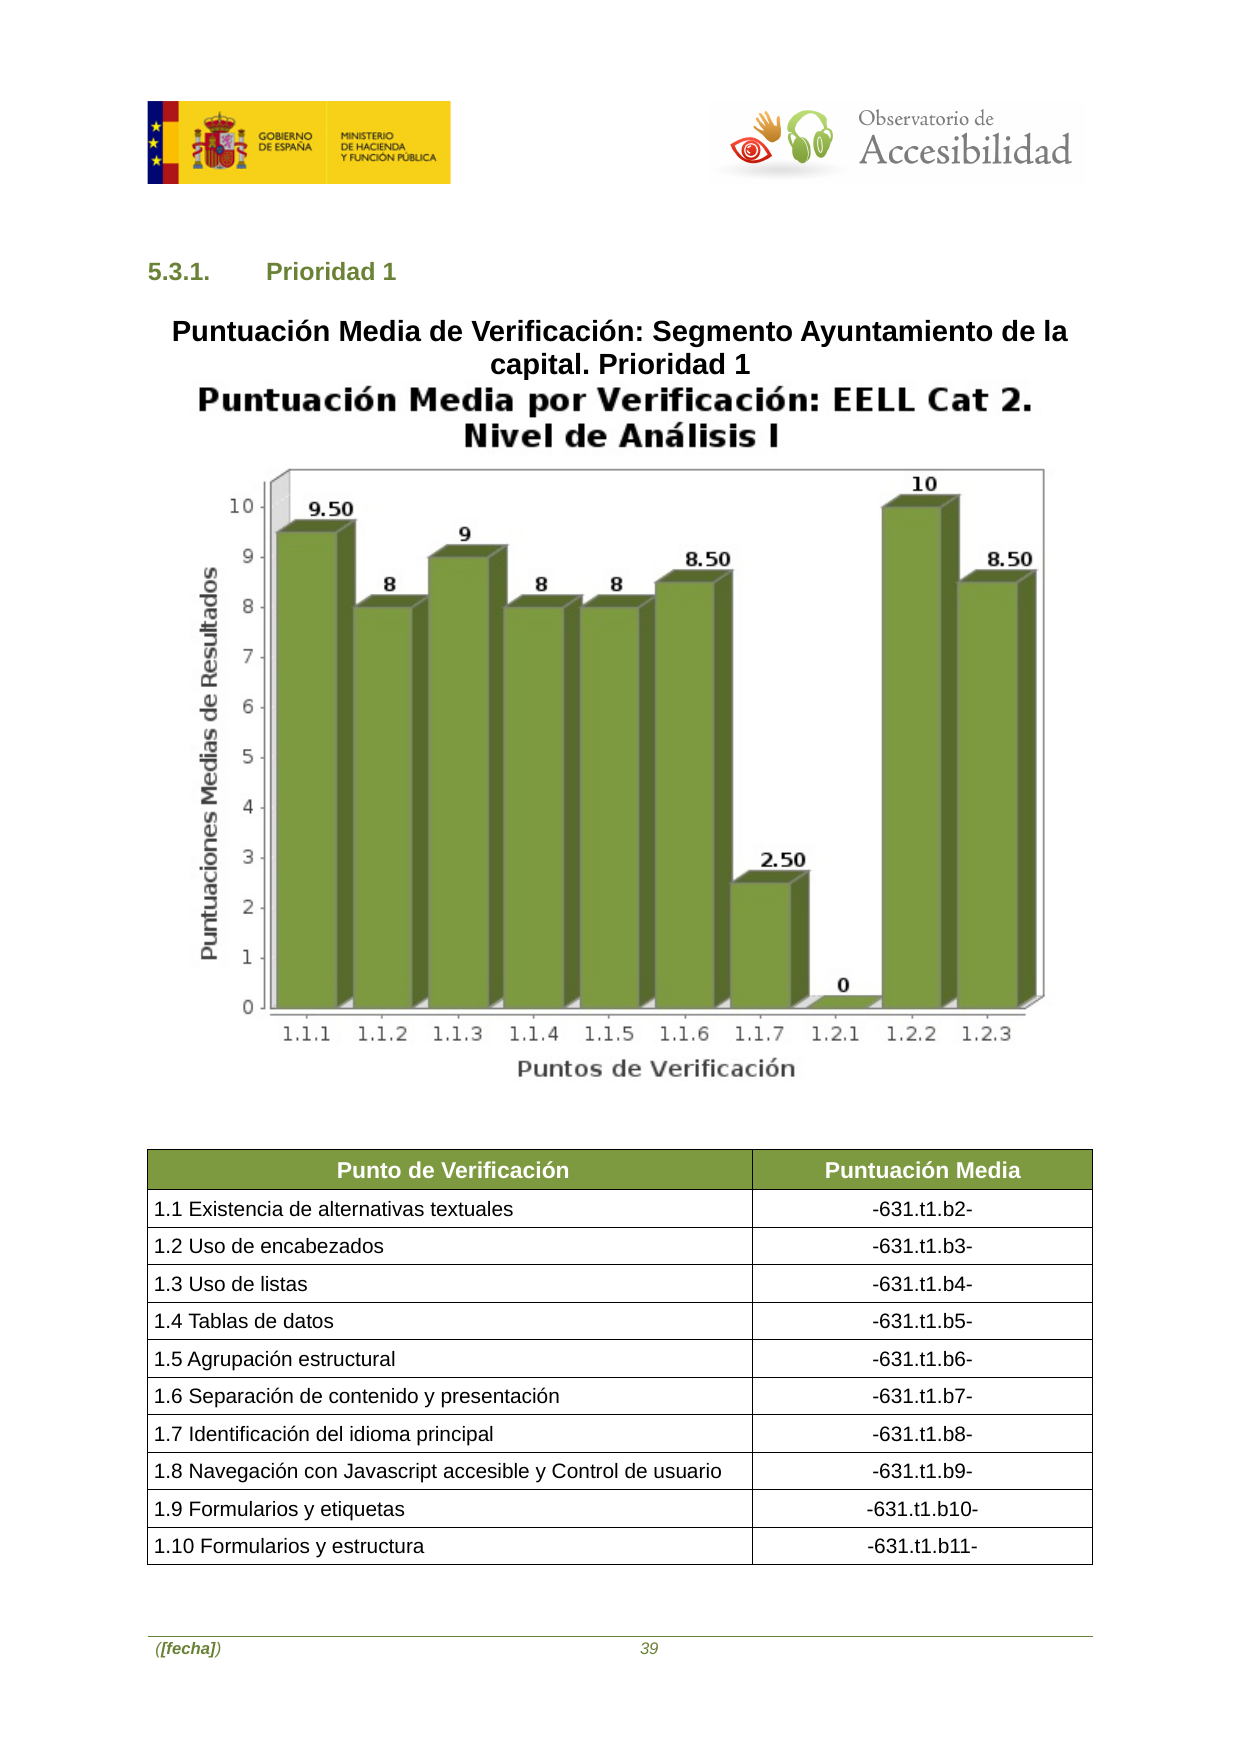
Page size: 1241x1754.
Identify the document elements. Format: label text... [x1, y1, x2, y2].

table_cell -631.t1.b2- [753, 1190, 1092, 1227]
table_cell 1.10 Formularios y estructura [148, 1528, 752, 1564]
table_header Punto de Verificación [148, 1150, 752, 1189]
table_cell -631.t1.b5- [753, 1303, 1092, 1339]
table_cell 1.8 Navegación con Javascript accesible y Control de usuario [148, 1453, 752, 1489]
text Puntuación Media de Verificación: Segmento Ayuntamiento de la capital. Prioridad 1 [148, 314, 1092, 381]
table_cell -631.t1.b3- [753, 1228, 1092, 1264]
table_cell -631.t1.b8- [753, 1415, 1092, 1452]
table_cell 1.1 Existencia de alternativas textuales [148, 1190, 752, 1227]
table_cell -631.t1.b9- [753, 1453, 1092, 1489]
table_cell 1.6 Separación de contenido y presentación [148, 1378, 752, 1414]
picture [147, 101, 451, 184]
picture [178, 380, 1062, 1091]
table_cell -631.t1.b10- [753, 1490, 1092, 1527]
picture [710, 101, 1086, 184]
table_cell 1.9 Formularios y etiquetas [148, 1490, 752, 1527]
table_cell 1.7 Identificación del idioma principal [148, 1415, 752, 1452]
table_cell 1.2 Uso de encabezados [148, 1228, 752, 1264]
table_cell -631.t1.b7- [753, 1378, 1092, 1414]
table_cell -631.t1.b6- [753, 1340, 1092, 1377]
table_cell 1.5 Agrupación estructural [148, 1340, 752, 1377]
table_cell 1.4 Tablas de datos [148, 1303, 752, 1339]
table_header Puntuación Media [753, 1150, 1092, 1189]
table_cell 1.3 Uso de listas [148, 1265, 752, 1302]
subtitle Prioridad 1 [148, 257, 1092, 286]
table_cell -631.t1.b11- [753, 1528, 1092, 1564]
table_cell -631.t1.b4- [753, 1265, 1092, 1302]
